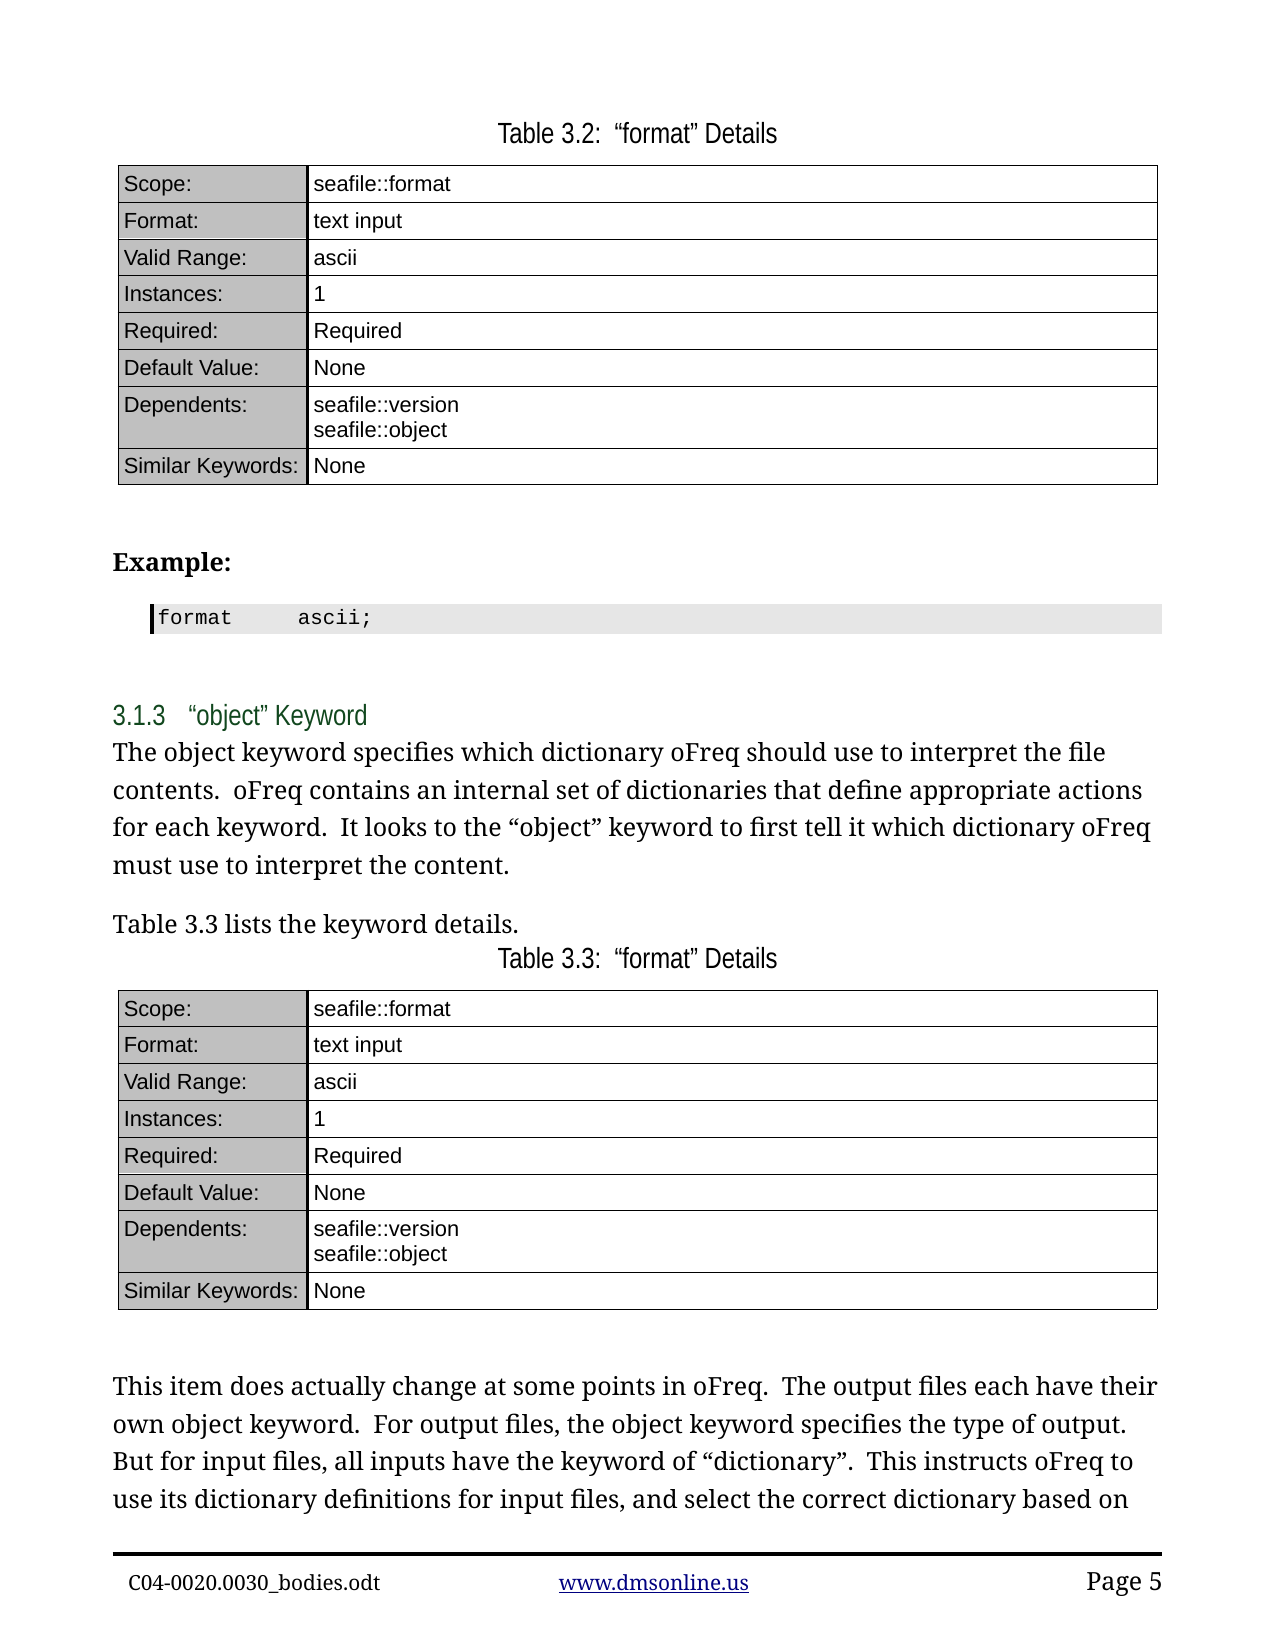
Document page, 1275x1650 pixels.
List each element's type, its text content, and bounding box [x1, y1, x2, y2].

text This item does actually change at some points in oFreq. The output files each have their own object keyword. For output files, the object keyword specifies the type of output. But for input files, all inputs have the keyword of “dictionary”. This instructs oFreq to use its dictionary definitions for input files, and select the correct dictionary based on [112, 1369, 1162, 1515]
table_header Scope: [119, 991, 306, 1026]
table_cell text input [309, 1027, 1157, 1063]
text Table 3.3 lists the keyword details. [112, 907, 1162, 941]
table_cell 1 [309, 276, 1157, 312]
table_cell None [309, 1175, 1157, 1210]
table_cell Instances: [119, 1101, 306, 1137]
table_cell ascii [309, 240, 1157, 275]
table_cell 1 [309, 1101, 1157, 1137]
text Example: [112, 544, 1162, 578]
table_cell None [309, 449, 1157, 484]
table_cell seafile::version seafile::object [309, 387, 1157, 448]
table_cell Similar Keywords: [119, 1273, 306, 1309]
table_cell Dependents: [119, 1211, 306, 1272]
table_cell Valid Range: [119, 1064, 306, 1100]
table_cell Valid Range: [119, 240, 306, 275]
text format ascii; [154, 604, 1162, 634]
table_cell Required [309, 1138, 1157, 1173]
table_header seafile::format [309, 166, 1157, 202]
table_cell Format: [119, 203, 306, 238]
table_cell None [309, 1273, 1157, 1309]
text The object keyword specifies which dictionary oFreq should use to interpret the file contents. oFreq contains an internal set of dictionaries that define appropriate actions for each keyword. It looks to the “object” keyword to first tell it which dictionary oFreq must use to interpret the content. [112, 735, 1162, 881]
table_cell Required [309, 313, 1157, 349]
text Table 3.2: “format” Details [112, 117, 1162, 150]
table_cell text input [309, 203, 1157, 238]
table_cell Default Value: [119, 1175, 306, 1210]
table_header Scope: [119, 166, 306, 202]
table_cell Required: [119, 1138, 306, 1173]
table_cell Similar Keywords: [119, 449, 306, 484]
table_cell Dependents: [119, 387, 306, 448]
table_cell Required: [119, 313, 306, 349]
table_cell Format: [119, 1027, 306, 1063]
table_header seafile::format [309, 991, 1157, 1026]
table_cell None [309, 350, 1157, 386]
subtitle “object” Keyword [112, 698, 1162, 732]
table_cell Instances: [119, 276, 306, 312]
table_cell Default Value: [119, 350, 306, 386]
text Table 3.3: “format” Details [112, 941, 1162, 975]
table_cell ascii [309, 1064, 1157, 1100]
table_cell seafile::version seafile::object [309, 1211, 1157, 1272]
